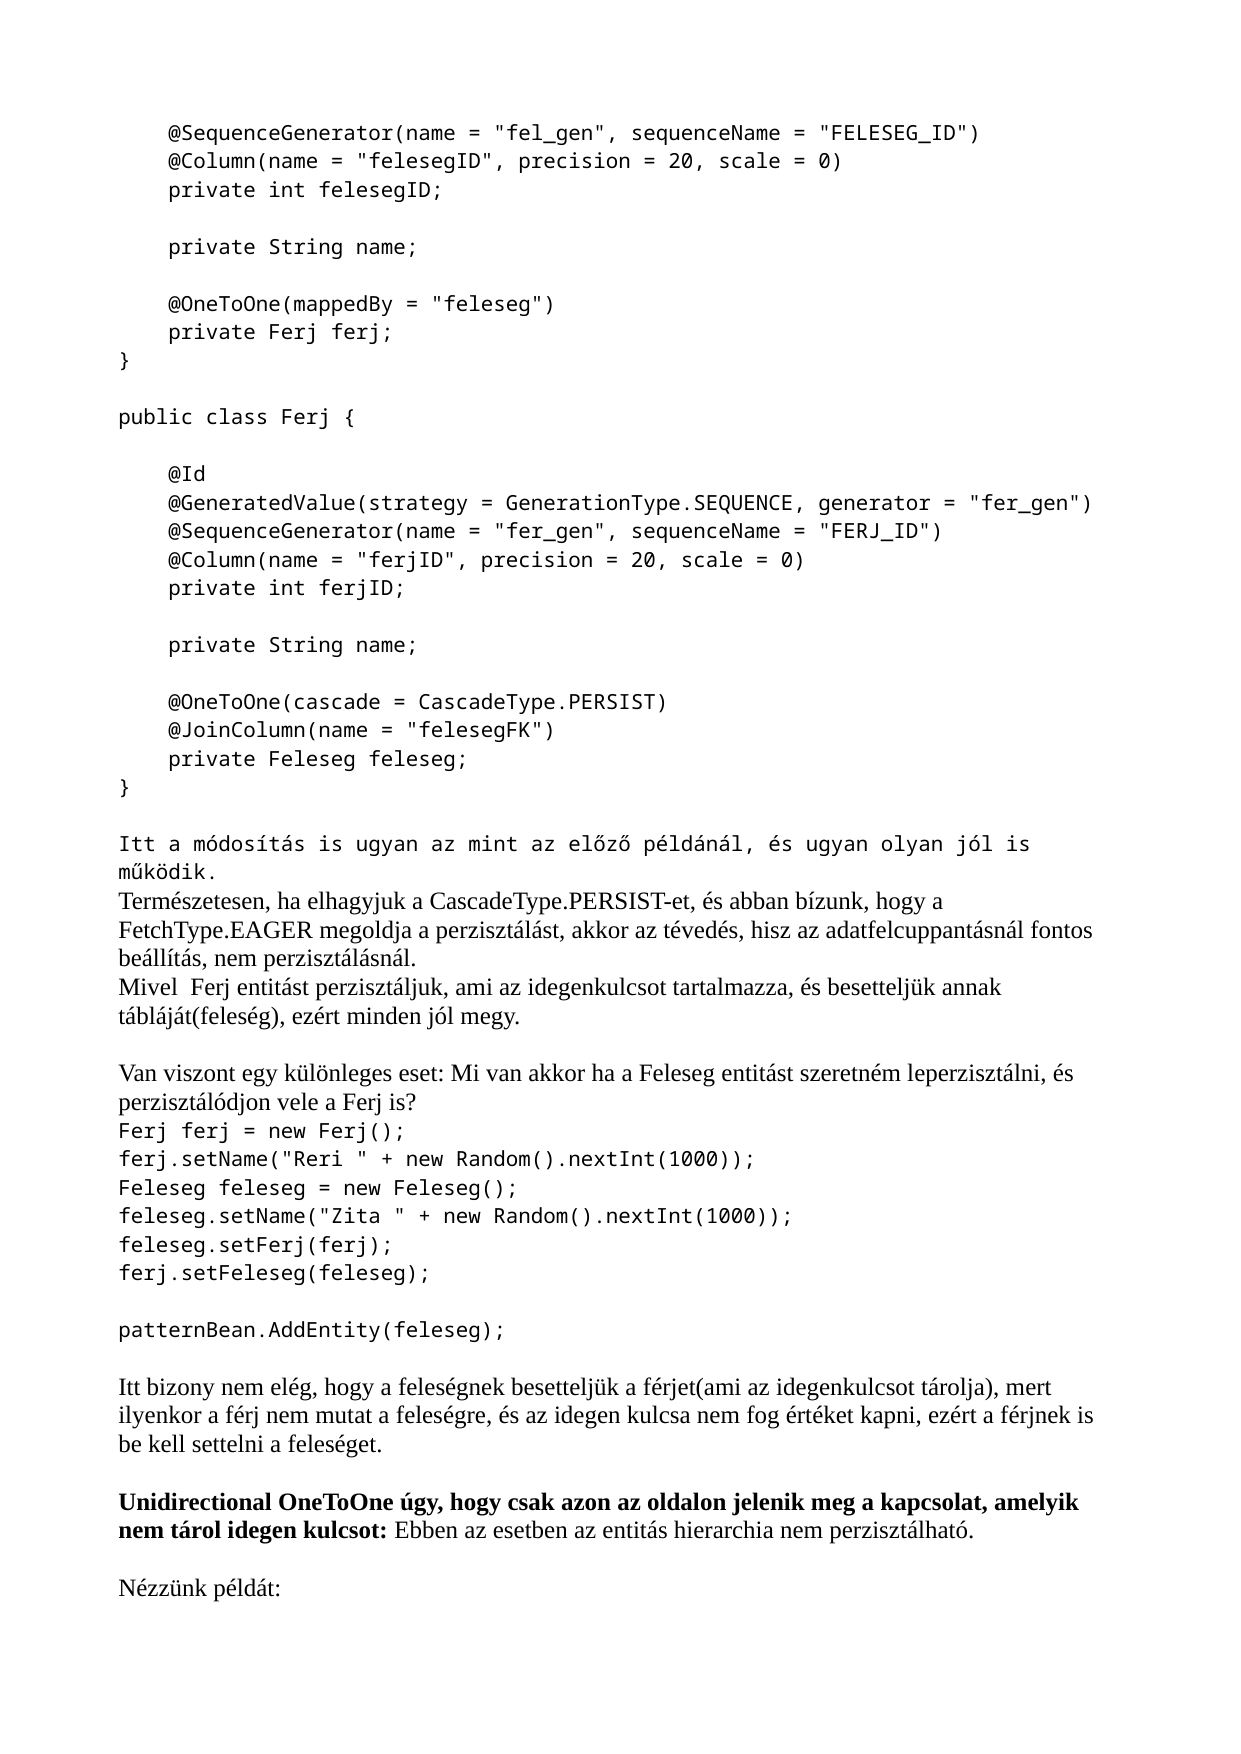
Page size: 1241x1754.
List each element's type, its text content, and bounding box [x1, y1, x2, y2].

text @OneToOne(cascade = CascadeType.PERSIST) [118, 687, 1122, 715]
text patternBean.AddEntity(feleseg); [118, 1315, 1122, 1343]
text @Column(name = "felesegID", precision = 20, scale = 0) [118, 147, 1122, 175]
text public class Ferj { [118, 402, 1122, 431]
text Mivel Ferj entitást perzisztáljuk, ami az idegenkulcsot tartalmazza, és besetteljük annak tábláját(feleség), ezért minden jól megy. [118, 972, 1122, 1030]
text private Feleseg feleseg; [118, 744, 1122, 772]
text @OneToOne(mappedBy = "feleseg") [118, 289, 1122, 317]
text @GeneratedValue(strategy = GenerationType.SEQUENCE, generator = "fer_gen") [118, 488, 1122, 516]
text Feleseg feleseg = new Feleseg(); [118, 1173, 1122, 1201]
text ferj.setFeleseg(feleseg); [118, 1258, 1122, 1287]
text Itt a módosítás is ugyan az mint az előző példánál, és ugyan olyan jól is működik. [118, 829, 1122, 886]
text private String name; [118, 630, 1122, 658]
text Itt bizony nem elég, hogy a feleségnek besetteljük a férjet(ami az idegenkulcsot tárolja), mert ilyenkor a férj nem mutat a feleségre, és az idegen kulcsa nem fog értéket kapni, ezért a férjnek is be kell settelni a feleséget. [118, 1372, 1122, 1458]
text @JoinColumn(name = "felesegFK") [118, 715, 1122, 744]
text @SequenceGenerator(name = "fel_gen", sequenceName = "FELESEG_ID") [118, 118, 1122, 147]
text } [118, 772, 1122, 801]
text private Ferj ferj; [118, 317, 1122, 346]
text feleseg.setFerj(ferj); [118, 1230, 1122, 1258]
text Ferj ferj = new Ferj(); [118, 1116, 1122, 1144]
text @SequenceGenerator(name = "fer_gen", sequenceName = "FERJ_ID") [118, 516, 1122, 545]
text private String name; [118, 232, 1122, 260]
text feleseg.setName("Zita " + new Random().nextInt(1000)); [118, 1201, 1122, 1230]
text Nézzünk példát: [118, 1573, 1122, 1602]
text private int ferjID; [118, 573, 1122, 602]
text Unidirectional OneToOne úgy, hogy csak azon az oldalon jelenik meg a kapcsolat, amelyik nem tárol idegen kulcsot: Ebben az esetben az entitás hierarchia nem perzisztálható. [118, 1487, 1122, 1544]
text @Column(name = "ferjID", precision = 20, scale = 0) [118, 545, 1122, 573]
text } [118, 346, 1122, 374]
text Természetesen, ha elhagyjuk a CascadeType.PERSIST-et, és abban bízunk, hogy a FetchType.EAGER megoldja a perzisztálást, akkor az tévedés, hisz az adatfelcuppantásnál fontos beállítás, nem perzisztálásnál. [118, 886, 1122, 972]
text @Id [118, 459, 1122, 488]
text private int felesegID; [118, 175, 1122, 203]
text Van viszont egy különleges eset: Mi van akkor ha a Feleseg entitást szeretném leperzisztálni, és perzisztálódjon vele a Ferj is? [118, 1058, 1122, 1116]
text ferj.setName("Reri " + new Random().nextInt(1000)); [118, 1144, 1122, 1173]
